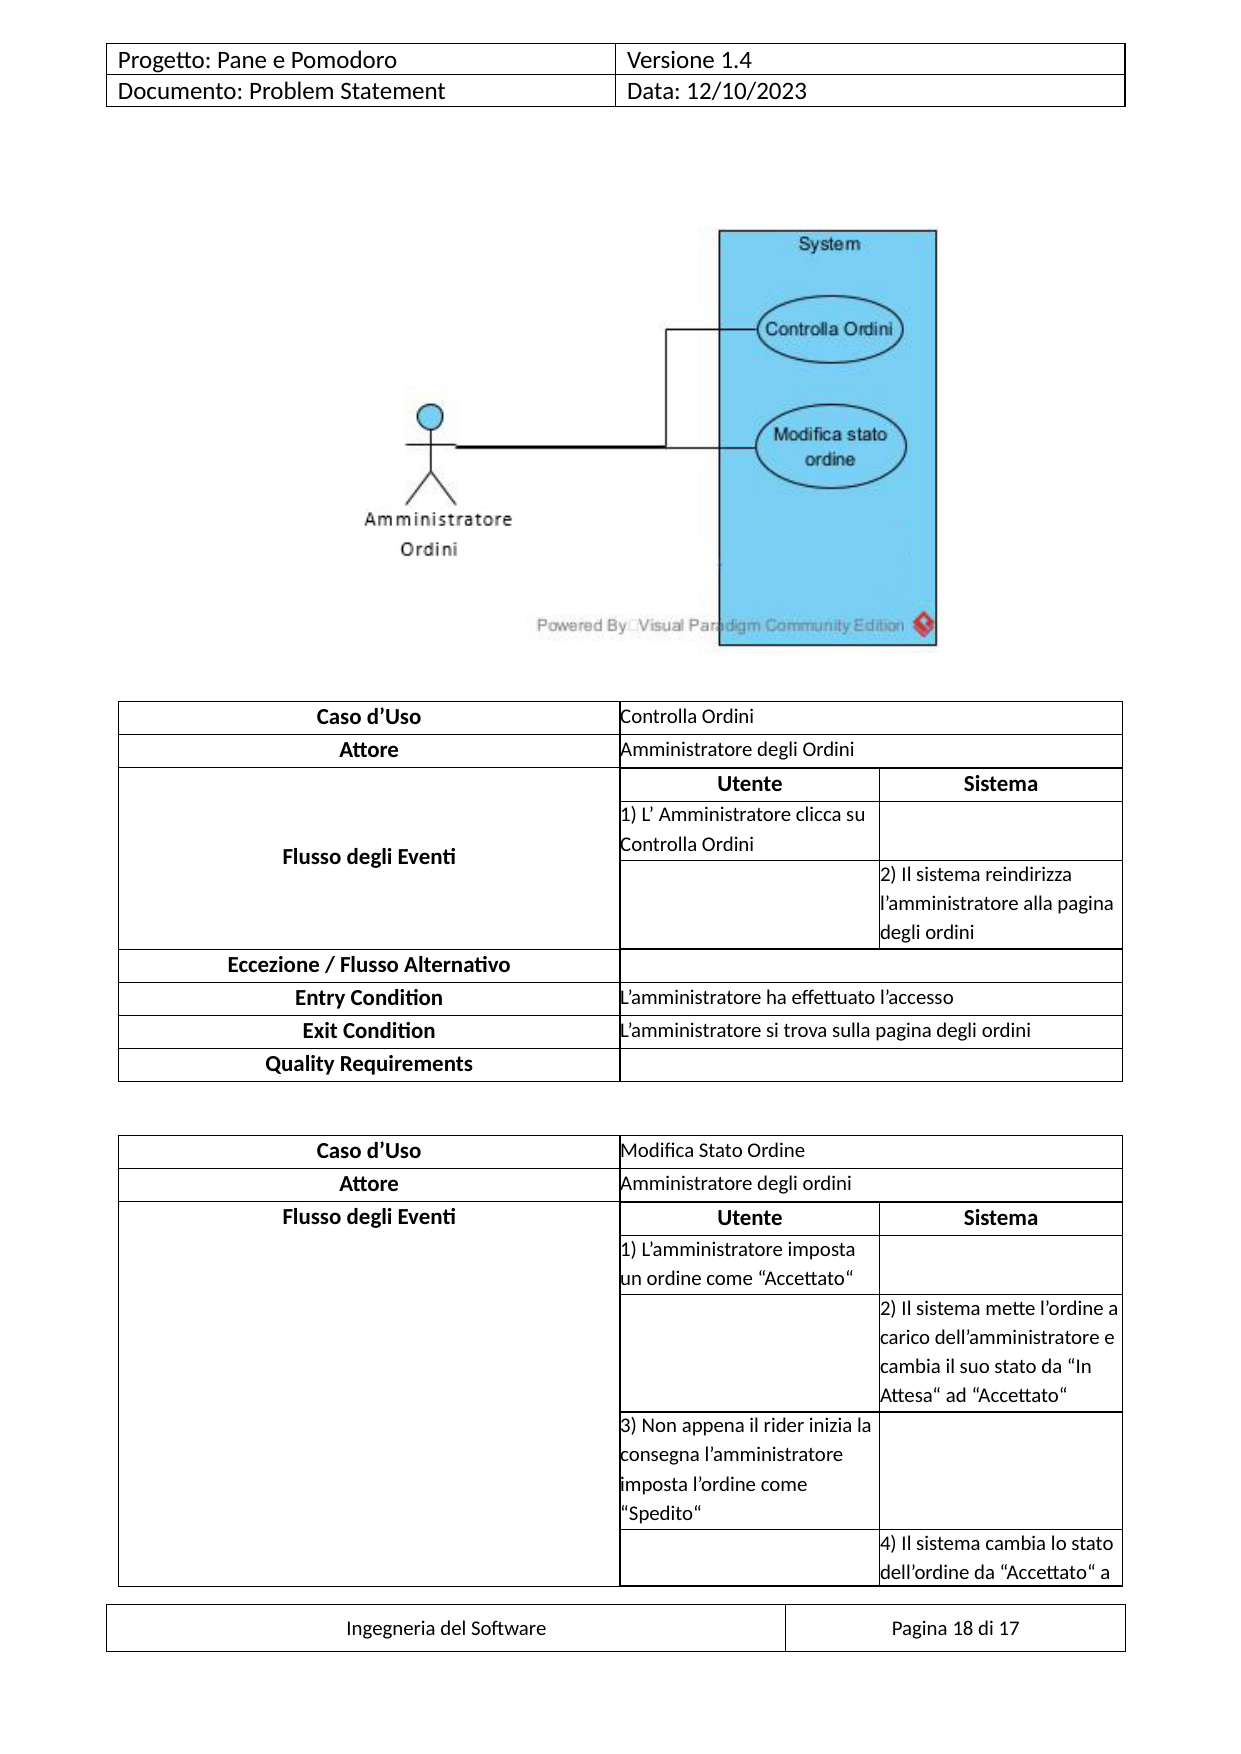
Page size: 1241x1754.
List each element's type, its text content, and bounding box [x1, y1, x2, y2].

table_cell [621, 950, 1122, 982]
table_cell [880, 1413, 1122, 1529]
table_cell L’amministratore ha effettuato l’accesso [621, 983, 1122, 1015]
table_cell 4) Il sistema cambia lo stato dell’ordine da “Accettato“ a [880, 1530, 1122, 1584]
table_cell 1) L’ Amministratore clicca su Controlla Ordini [621, 802, 879, 860]
table_cell [621, 1530, 879, 1584]
table_cell Amministratore degli ordini [621, 1169, 1122, 1201]
table_cell [621, 1295, 879, 1411]
table_cell [880, 802, 1122, 860]
table_cell Attore [119, 735, 619, 767]
table_header Utente [621, 1203, 879, 1235]
table_header Caso d’Uso [119, 702, 619, 734]
picture [352, 227, 944, 653]
table_header Sistema [880, 1203, 1122, 1235]
table_header Utente [621, 769, 879, 801]
table_header Modifica Stato Ordine [621, 1136, 1122, 1168]
table_cell Amministratore degli Ordini [621, 735, 1122, 767]
table_cell Flusso degli Eventi [119, 768, 619, 949]
table_cell 2) Il sistema reindirizza l’amministratore alla pagina degli ordini [880, 861, 1122, 948]
table_cell Entry Condition [119, 983, 619, 1015]
table_cell 3) Non appena il rider inizia la consegna l’amministratore imposta l’ordine come “Spedito“ [621, 1413, 879, 1529]
table_cell Flusso degli Eventi [119, 1202, 619, 1586]
table_cell [880, 1236, 1122, 1294]
table_header Controlla Ordini [621, 702, 1122, 734]
table_cell 2) Il sistema mette l’ordine a carico dell’amministratore e cambia il suo stato da “In Attesa“ ad “Accettato“ [880, 1295, 1122, 1411]
table_cell Eccezione / Flusso Alternativo [119, 950, 619, 982]
table_cell L’amministratore si trova sulla pagina degli ordini [621, 1016, 1122, 1048]
table_cell [621, 861, 879, 948]
table_cell Attore [119, 1169, 619, 1201]
table_header Sistema [880, 769, 1122, 801]
table_cell [621, 1049, 1122, 1081]
table_header Caso d’Uso [119, 1136, 619, 1168]
table_cell 1) L’amministratore imposta un ordine come “Accettato“ [621, 1236, 879, 1294]
table_cell Exit Condition [119, 1016, 619, 1048]
table_cell Quality Requirements [119, 1049, 619, 1081]
